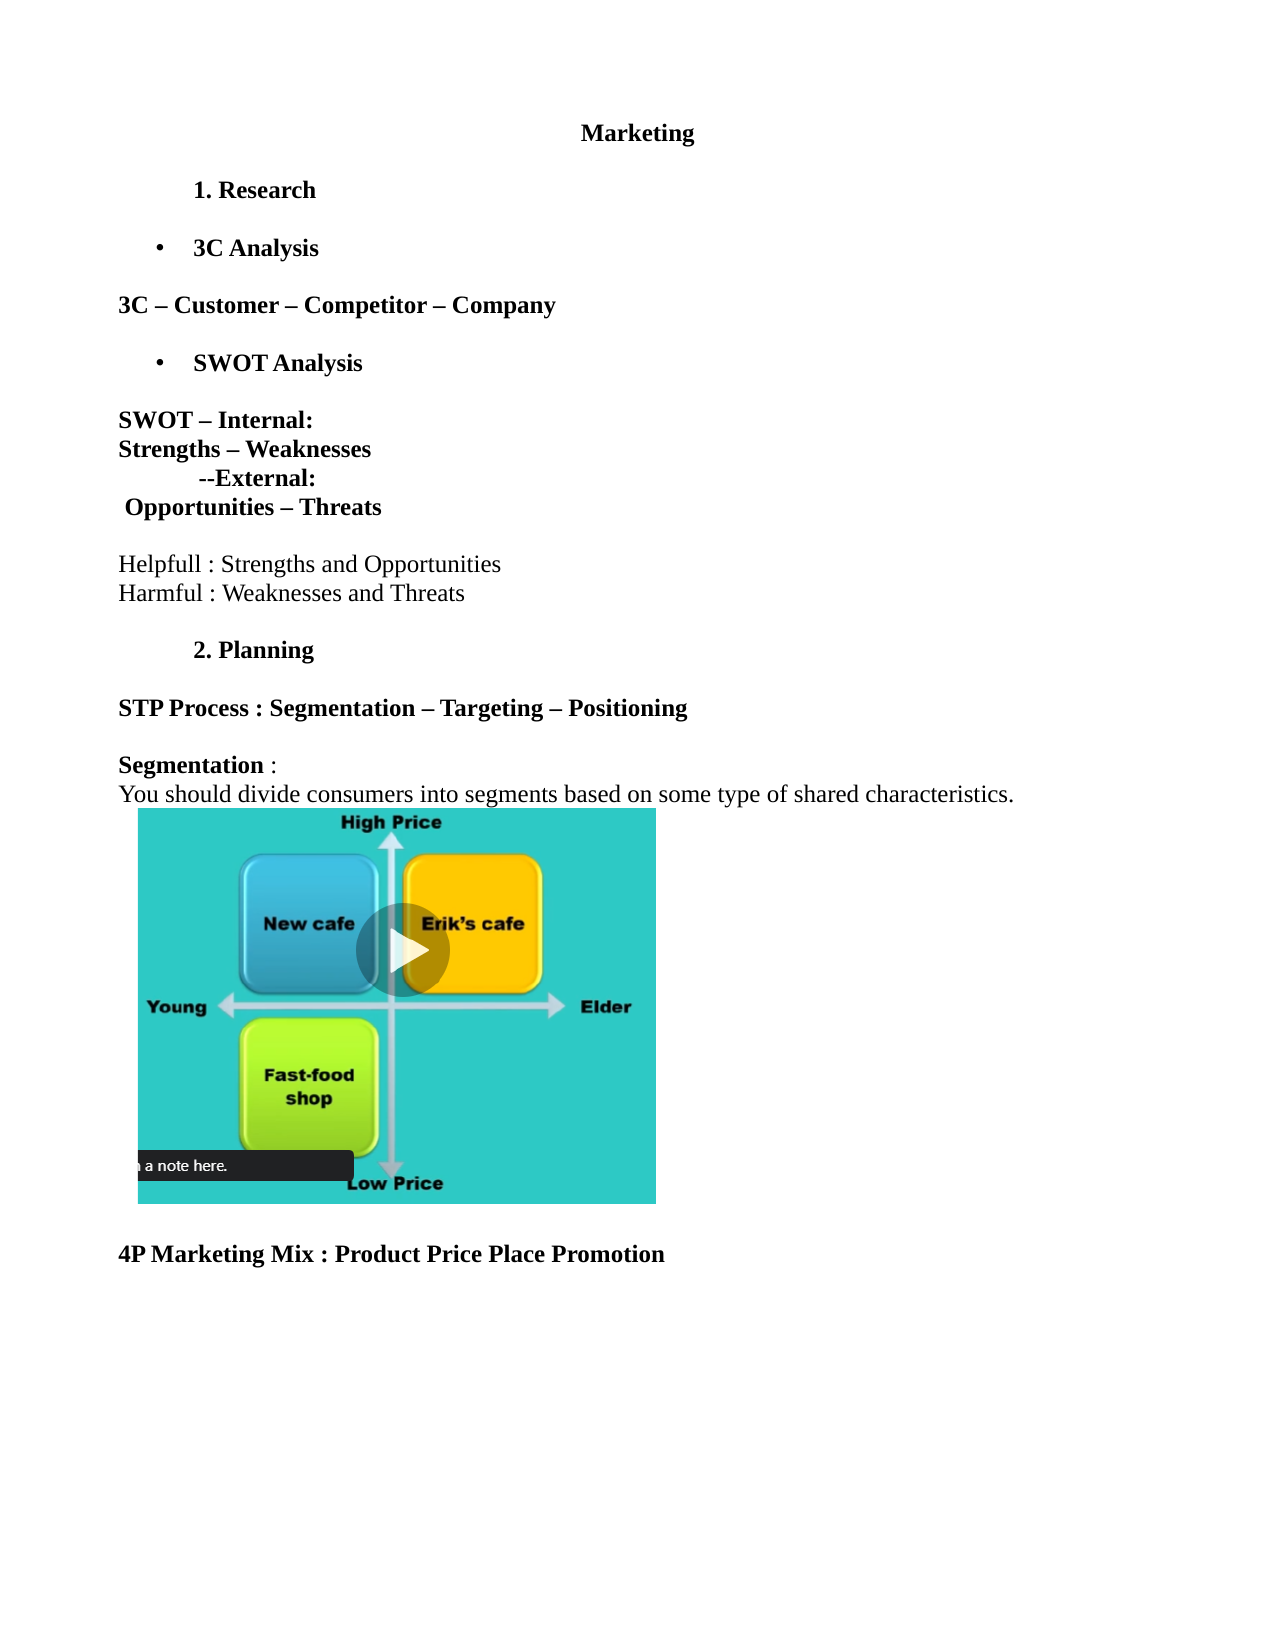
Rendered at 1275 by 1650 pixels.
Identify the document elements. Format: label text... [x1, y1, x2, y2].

text 3C – Customer – Competitor – Company [118, 291, 1157, 319]
text Segmentation : [118, 751, 1157, 779]
text Helpfull : Strengths and Opportunities [118, 549, 1157, 578]
list 1. Research [156, 176, 1157, 204]
text Marketing [118, 118, 1157, 147]
text You should divide consumers into segments based on some type of shared characteristics. [118, 779, 1157, 808]
list 3C Analysis [156, 233, 1157, 262]
picture [137, 808, 656, 1204]
text Strengths – Weaknesses [118, 434, 1157, 463]
list 2. Planning [156, 636, 1157, 664]
text 4P Marketing Mix : Product Price Place Promotion [118, 1239, 1157, 1268]
text STP Process : Segmentation – Targeting – Positioning [118, 693, 1157, 722]
text --External: [118, 463, 1157, 492]
text Opportunities – Threats [118, 492, 1157, 521]
list SWOT Analysis [156, 348, 1157, 377]
text Harmful : Weaknesses and Threats [118, 578, 1157, 607]
text SWOT – Internal: [118, 406, 1157, 434]
